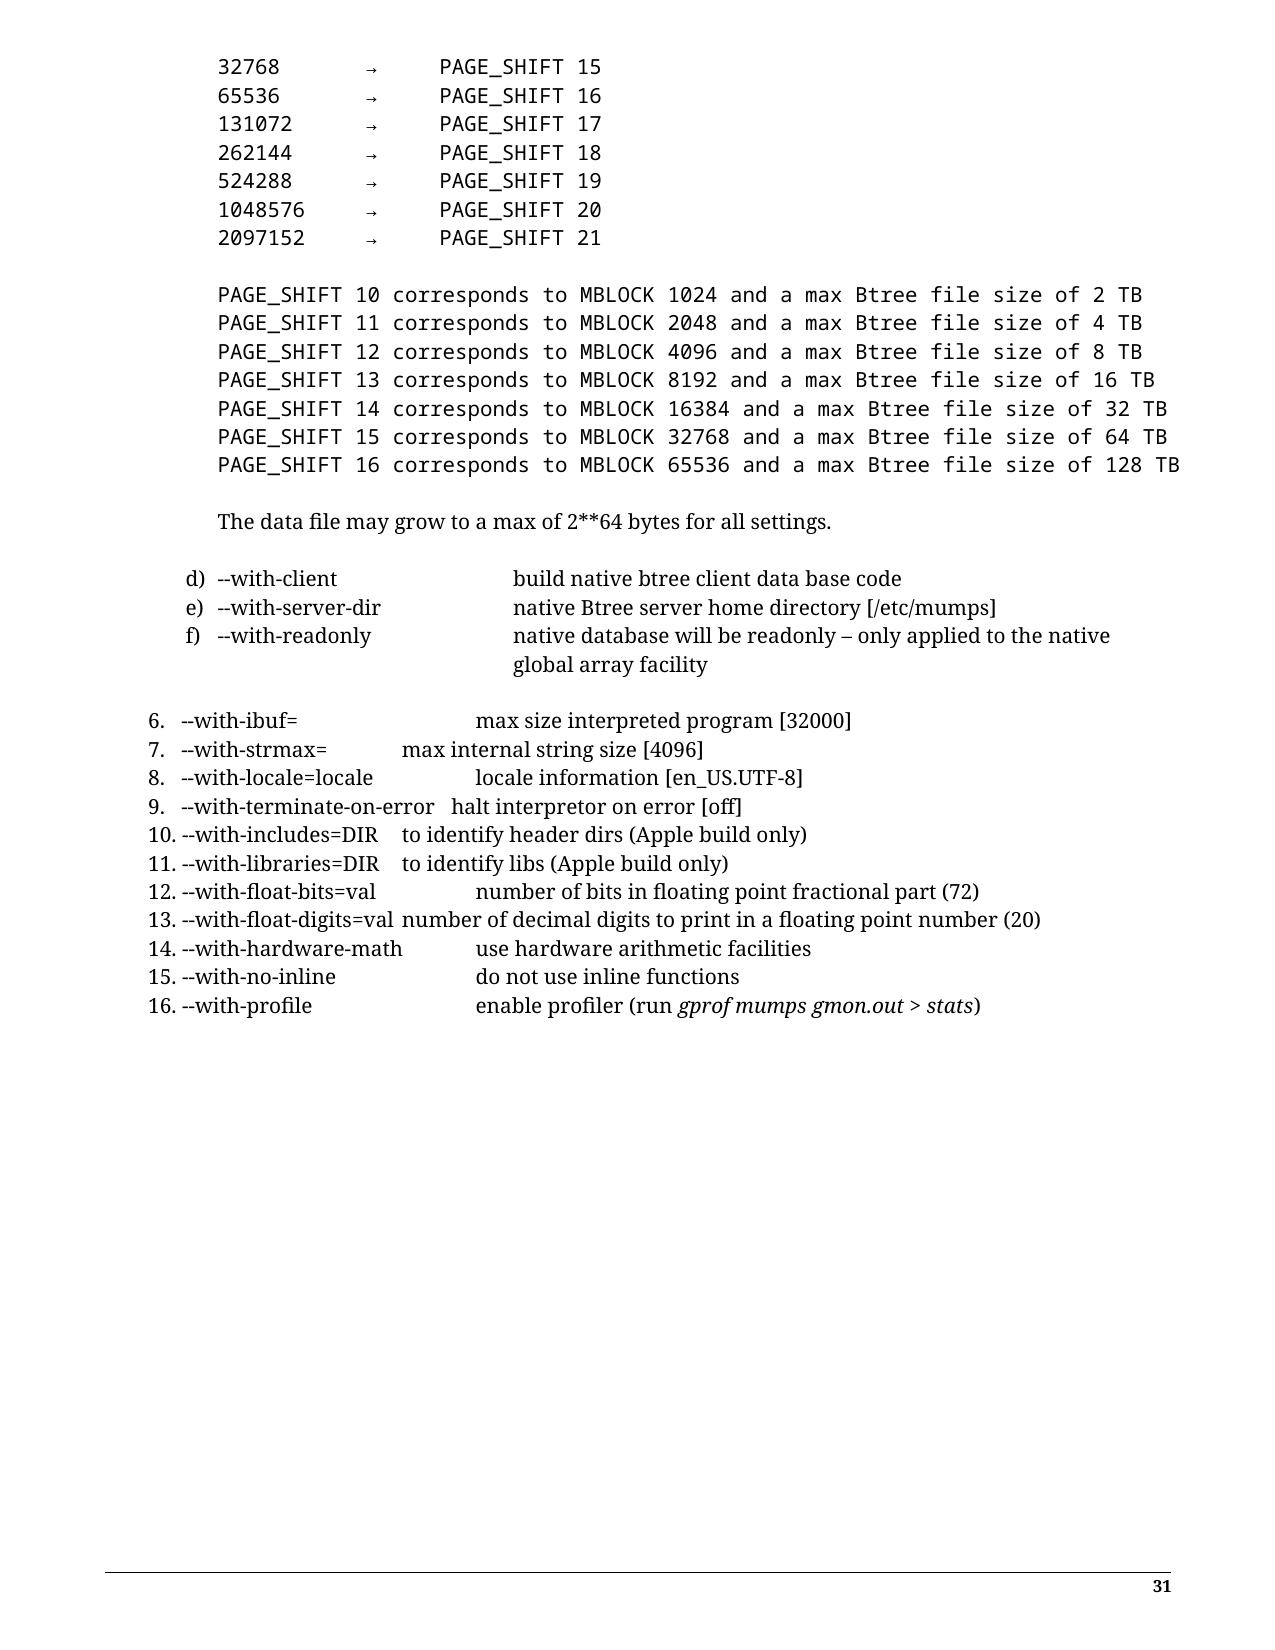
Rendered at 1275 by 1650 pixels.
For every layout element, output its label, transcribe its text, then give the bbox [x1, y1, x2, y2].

list --with-client build native btree client data base code [180, 564, 1186, 593]
list --with-strmax= max internal string size [4096] [142, 735, 1186, 763]
list --with-float-bits=val number of bits in floating point fractional part (72) [142, 877, 1186, 906]
list --with-float-digits=val number of decimal digits to print in a floating point number (20) [142, 906, 1186, 934]
list --with-server-dir native Btree server home directory [/etc/mumps] [180, 593, 1186, 621]
list 32768 → PAGE_SHIFT 15 65536 → PAGE_SHIFT 16 131072 → PAGE_SHIFT 17 262144 → PAGE_SHIFT 18 524288 → PAGE_SHIFT 19 1048576 → PAGE_SHIFT 20 2097152 → PAGE_SHIFT 21 PAGE_SHIFT 10 corresponds to MBLOCK 1024 and a max Btree file size of 2 TB PAGE_SHIFT 11 corresponds to MBLOCK 2048 and a max Btree file size of 4 TB PAGE_SHIFT 12 corresponds to MBLOCK 4096 and a max Btree file size of 8 TB PAGE_SHIFT 13 corresponds to MBLOCK 8192 and a max Btree file size of 16 TB PAGE_SHIFT 14 corresponds to MBLOCK 16384 and a max Btree file size of 32 TB PAGE_SHIFT 15 corresponds to MBLOCK 32768 and a max Btree file size of 64 TB PAGE_SHIFT 16 corresponds to MBLOCK 65536 and a max Btree file size of 128 TB The data file may grow to a max of 2**64 bytes for all settings. [180, 52, 1186, 564]
list --with-hardware-math use hardware arithmetic facilities [142, 934, 1186, 962]
list --with-includes=DIR to identify header dirs (Apple build only) [142, 820, 1186, 849]
list --with-locale=locale locale information [en_US.UTF-8] [142, 763, 1186, 792]
list --with-no-inline do not use inline functions [142, 962, 1186, 991]
list --with-terminate-on-error halt interpretor on error [off] [142, 792, 1186, 820]
list --with-profile enable profiler (run gprof mumps gmon.out > stats) [142, 991, 1186, 1019]
list --with-ibuf= max size interpreted program [32000] [142, 707, 1186, 735]
list --with-readonly native database will be readonly – only applied to the native global array facility [180, 621, 1186, 707]
list --with-libraries=DIR to identify libs (Apple build only) [142, 849, 1186, 877]
